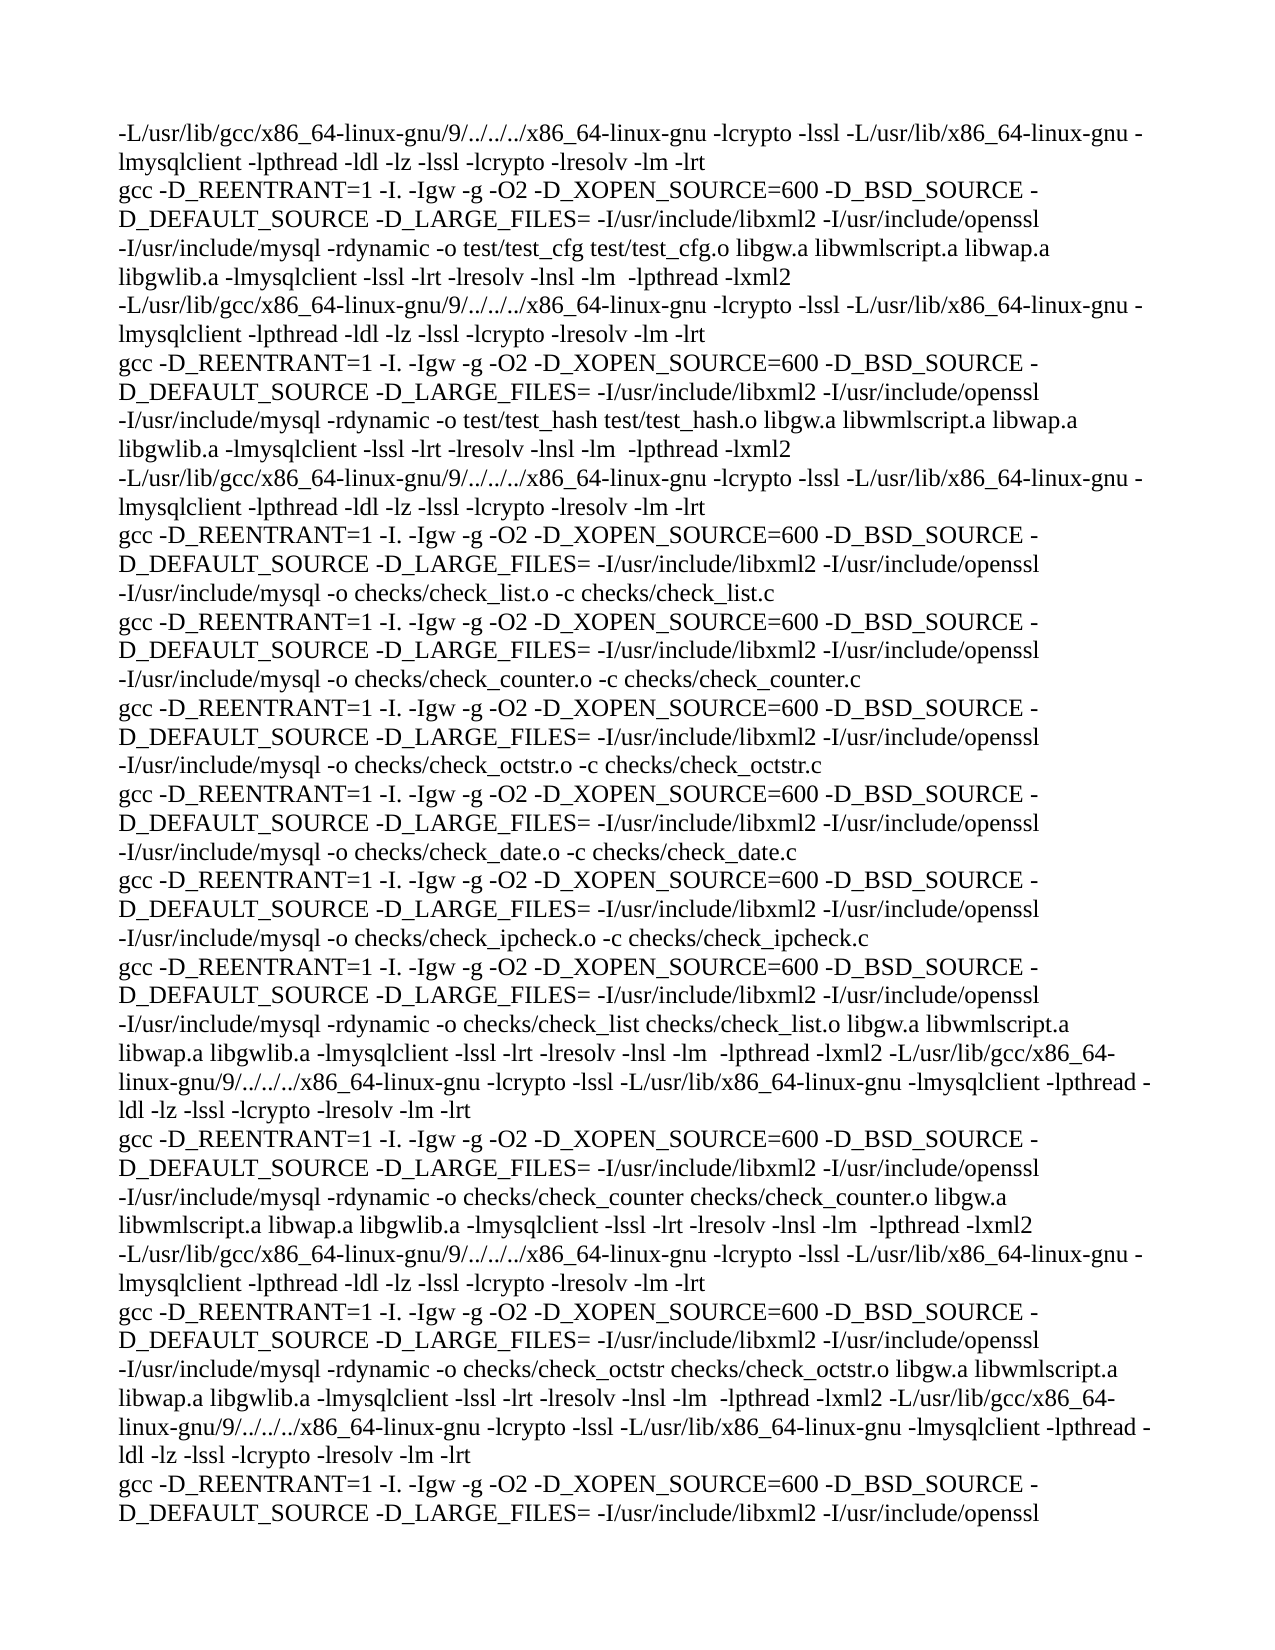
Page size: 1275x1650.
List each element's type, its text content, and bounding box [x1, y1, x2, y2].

text gcc -D_REENTRANT=1 -I. -Igw -g -O2 -D_XOPEN_SOURCE=600 -D_BSD_SOURCE -D_DEFAULT_SOURCE -D_LARGE_FILES= -I/usr/include/libxml2 -I/usr/include/openssl -I/usr/include/mysql -o checks/check_ipcheck.o -c checks/check_ipcheck.c [118, 866, 1157, 952]
text gcc -D_REENTRANT=1 -I. -Igw -g -O2 -D_XOPEN_SOURCE=600 -D_BSD_SOURCE -D_DEFAULT_SOURCE -D_LARGE_FILES= -I/usr/include/libxml2 -I/usr/include/openssl -I/usr/include/mysql -o checks/check_date.o -c checks/check_date.c [118, 779, 1157, 866]
text gcc -D_REENTRANT=1 -I. -Igw -g -O2 -D_XOPEN_SOURCE=600 -D_BSD_SOURCE -D_DEFAULT_SOURCE -D_LARGE_FILES= -I/usr/include/libxml2 -I/usr/include/openssl -I/usr/include/mysql -rdynamic -o test/test_hash test/test_hash.o libgw.a libwmlscript.a libwap.a libgwlib.a -lmysqlclient -lssl -lrt -lresolv -lnsl -lm -lpthread -lxml2 -L/usr/lib/gcc/x86_64-linux-gnu/9/../../../x86_64-linux-gnu -lcrypto -lssl -L/usr/lib/x86_64-linux-gnu -lmysqlclient -lpthread -ldl -lz -lssl -lcrypto -lresolv -lm -lrt [118, 348, 1157, 521]
text gcc -D_REENTRANT=1 -I. -Igw -g -O2 -D_XOPEN_SOURCE=600 -D_BSD_SOURCE -D_DEFAULT_SOURCE -D_LARGE_FILES= -I/usr/include/libxml2 -I/usr/include/openssl [118, 1469, 1157, 1527]
text gcc -D_REENTRANT=1 -I. -Igw -g -O2 -D_XOPEN_SOURCE=600 -D_BSD_SOURCE -D_DEFAULT_SOURCE -D_LARGE_FILES= -I/usr/include/libxml2 -I/usr/include/openssl -I/usr/include/mysql -rdynamic -o checks/check_octstr checks/check_octstr.o libgw.a libwmlscript.a libwap.a libgwlib.a -lmysqlclient -lssl -lrt -lresolv -lnsl -lm -lpthread -lxml2 -L/usr/lib/gcc/x86_64-linux-gnu/9/../../../x86_64-linux-gnu -lcrypto -lssl -L/usr/lib/x86_64-linux-gnu -lmysqlclient -lpthread -ldl -lz -lssl -lcrypto -lresolv -lm -lrt [118, 1297, 1157, 1469]
text gcc -D_REENTRANT=1 -I. -Igw -g -O2 -D_XOPEN_SOURCE=600 -D_BSD_SOURCE -D_DEFAULT_SOURCE -D_LARGE_FILES= -I/usr/include/libxml2 -I/usr/include/openssl -I/usr/include/mysql -o checks/check_list.o -c checks/check_list.c [118, 521, 1157, 607]
text gcc -D_REENTRANT=1 -I. -Igw -g -O2 -D_XOPEN_SOURCE=600 -D_BSD_SOURCE -D_DEFAULT_SOURCE -D_LARGE_FILES= -I/usr/include/libxml2 -I/usr/include/openssl -I/usr/include/mysql -rdynamic -o checks/check_list checks/check_list.o libgw.a libwmlscript.a libwap.a libgwlib.a -lmysqlclient -lssl -lrt -lresolv -lnsl -lm -lpthread -lxml2 -L/usr/lib/gcc/x86_64-linux-gnu/9/../../../x86_64-linux-gnu -lcrypto -lssl -L/usr/lib/x86_64-linux-gnu -lmysqlclient -lpthread -ldl -lz -lssl -lcrypto -lresolv -lm -lrt [118, 952, 1157, 1124]
text -L/usr/lib/gcc/x86_64-linux-gnu/9/../../../x86_64-linux-gnu -lcrypto -lssl -L/usr/lib/x86_64-linux-gnu -lmysqlclient -lpthread -ldl -lz -lssl -lcrypto -lresolv -lm -lrt [118, 118, 1157, 176]
text gcc -D_REENTRANT=1 -I. -Igw -g -O2 -D_XOPEN_SOURCE=600 -D_BSD_SOURCE -D_DEFAULT_SOURCE -D_LARGE_FILES= -I/usr/include/libxml2 -I/usr/include/openssl -I/usr/include/mysql -o checks/check_octstr.o -c checks/check_octstr.c [118, 693, 1157, 779]
text gcc -D_REENTRANT=1 -I. -Igw -g -O2 -D_XOPEN_SOURCE=600 -D_BSD_SOURCE -D_DEFAULT_SOURCE -D_LARGE_FILES= -I/usr/include/libxml2 -I/usr/include/openssl -I/usr/include/mysql -o checks/check_counter.o -c checks/check_counter.c [118, 607, 1157, 693]
text gcc -D_REENTRANT=1 -I. -Igw -g -O2 -D_XOPEN_SOURCE=600 -D_BSD_SOURCE -D_DEFAULT_SOURCE -D_LARGE_FILES= -I/usr/include/libxml2 -I/usr/include/openssl -I/usr/include/mysql -rdynamic -o checks/check_counter checks/check_counter.o libgw.a libwmlscript.a libwap.a libgwlib.a -lmysqlclient -lssl -lrt -lresolv -lnsl -lm -lpthread -lxml2 -L/usr/lib/gcc/x86_64-linux-gnu/9/../../../x86_64-linux-gnu -lcrypto -lssl -L/usr/lib/x86_64-linux-gnu -lmysqlclient -lpthread -ldl -lz -lssl -lcrypto -lresolv -lm -lrt [118, 1124, 1157, 1297]
text gcc -D_REENTRANT=1 -I. -Igw -g -O2 -D_XOPEN_SOURCE=600 -D_BSD_SOURCE -D_DEFAULT_SOURCE -D_LARGE_FILES= -I/usr/include/libxml2 -I/usr/include/openssl -I/usr/include/mysql -rdynamic -o test/test_cfg test/test_cfg.o libgw.a libwmlscript.a libwap.a libgwlib.a -lmysqlclient -lssl -lrt -lresolv -lnsl -lm -lpthread -lxml2 -L/usr/lib/gcc/x86_64-linux-gnu/9/../../../x86_64-linux-gnu -lcrypto -lssl -L/usr/lib/x86_64-linux-gnu -lmysqlclient -lpthread -ldl -lz -lssl -lcrypto -lresolv -lm -lrt [118, 176, 1157, 348]
